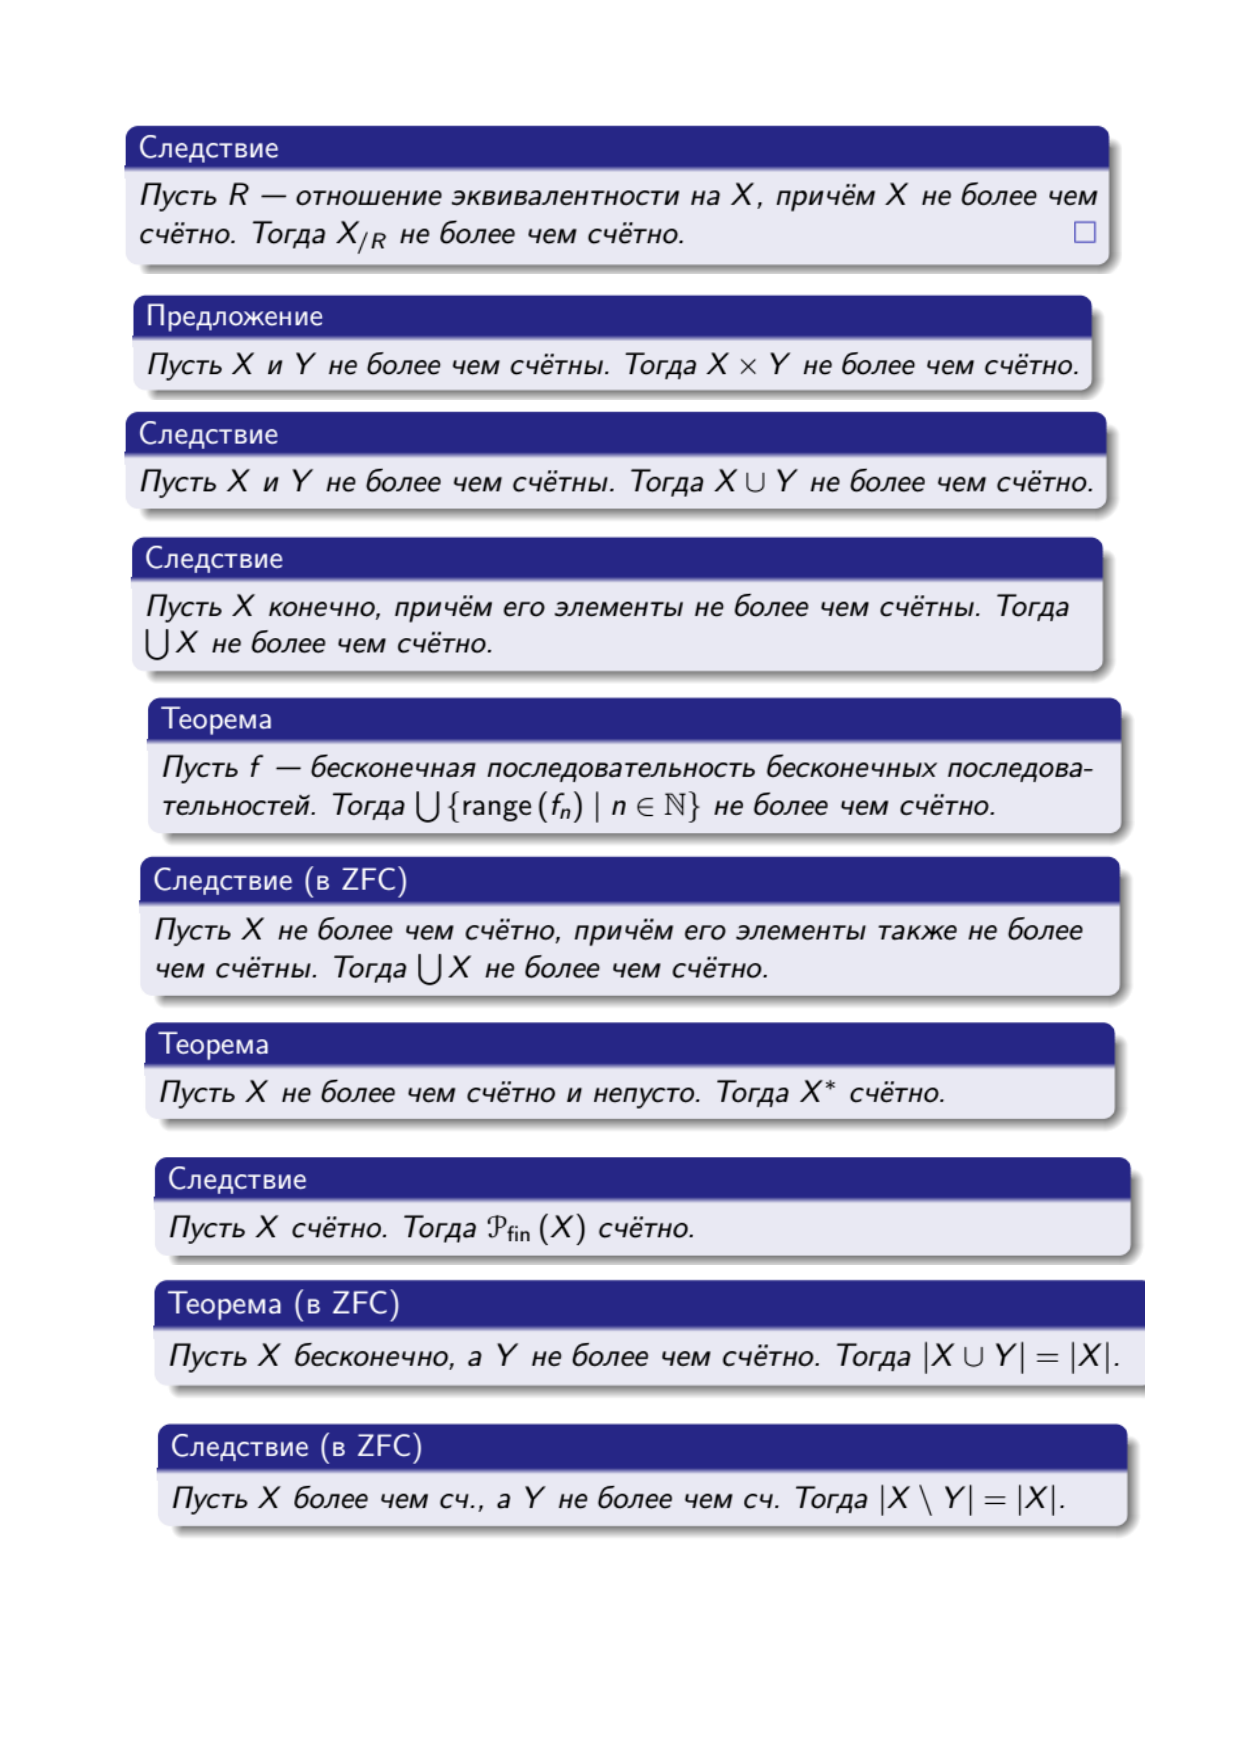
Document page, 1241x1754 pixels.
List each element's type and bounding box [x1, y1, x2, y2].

picture [140, 1272, 1145, 1542]
picture [108, 118, 1151, 1265]
